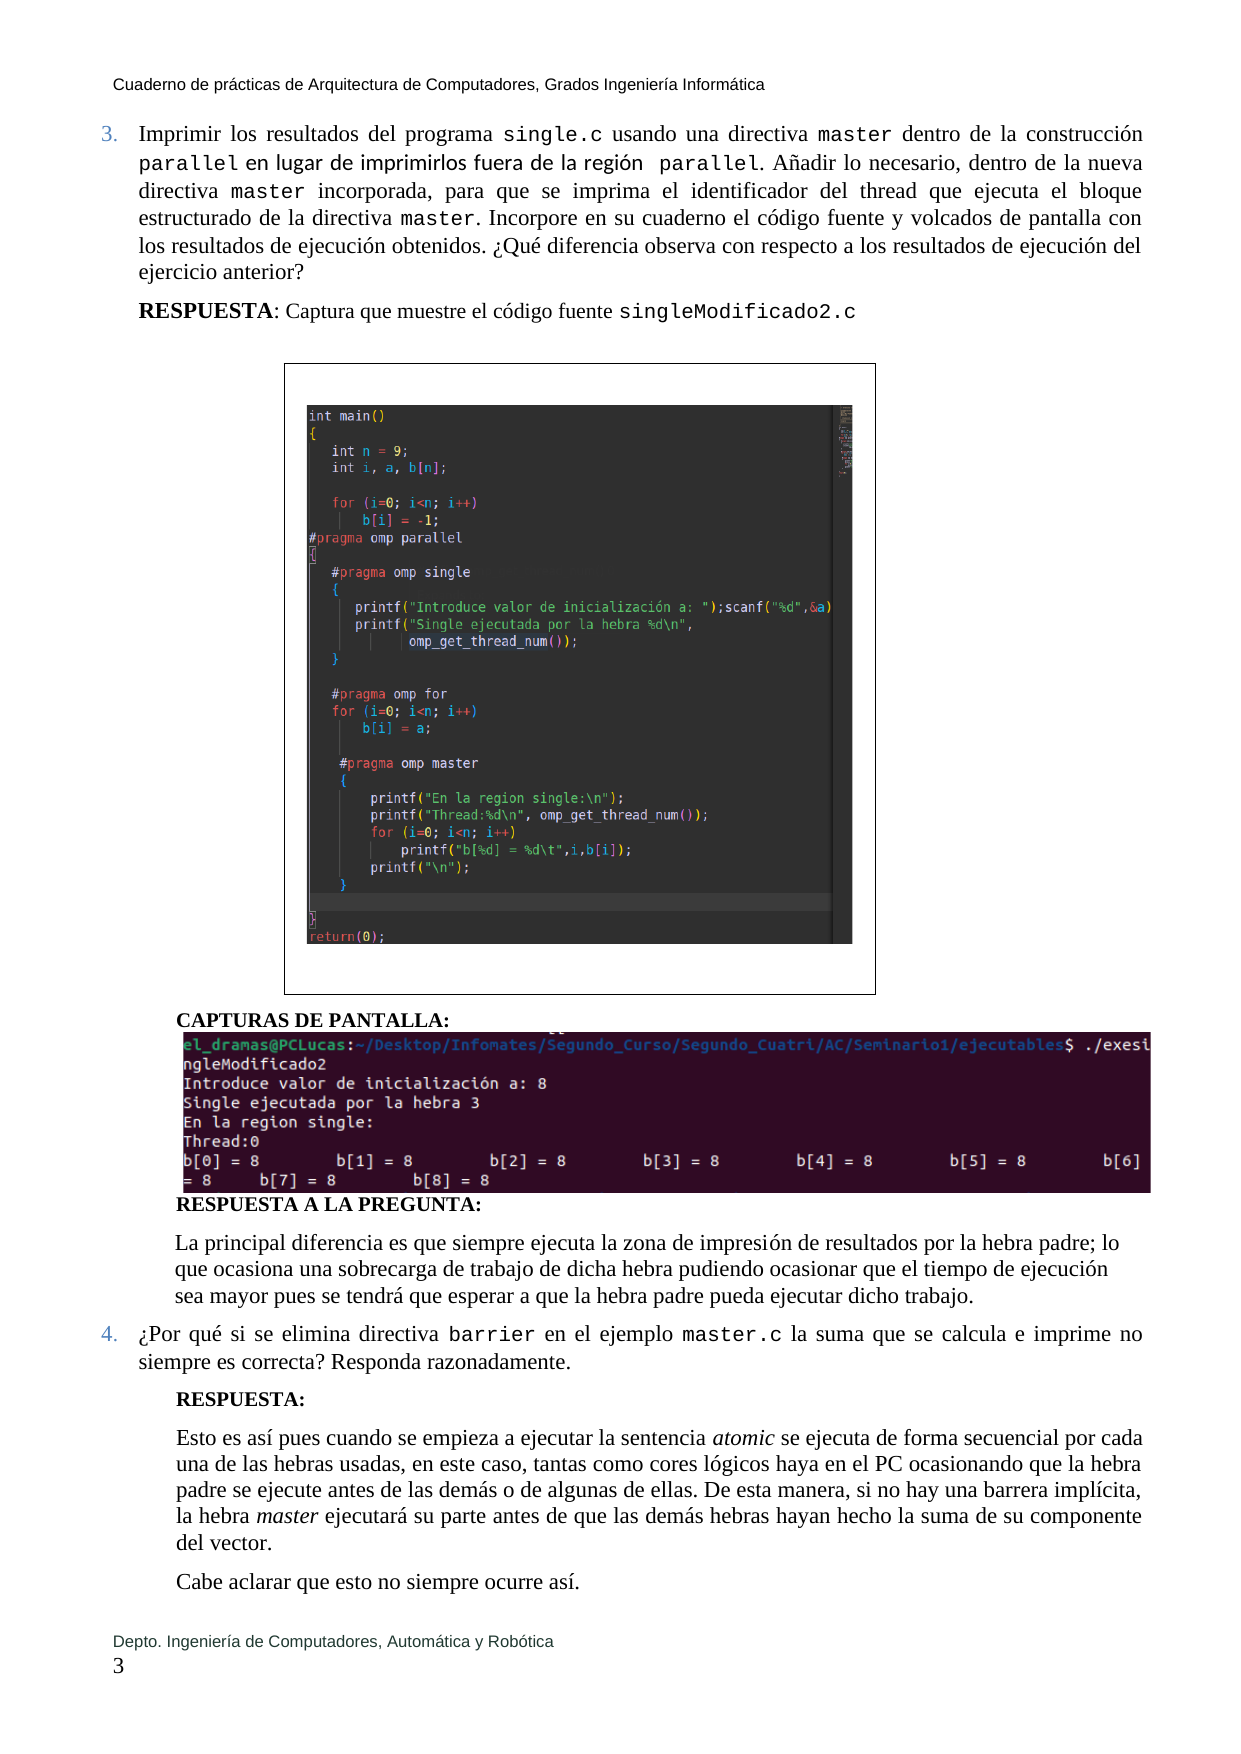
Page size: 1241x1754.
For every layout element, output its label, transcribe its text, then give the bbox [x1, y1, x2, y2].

list Imprimir los resultados del programa single.c usando una directiva master dentro de la construcción parallel en lugar de imprimirlos fuera de la región parallel. Añadir lo necesario, dentro de la nueva directiva master incorporada, para que se imprima el identificador del thread que ejecuta el bloque estructurado de la directiva master. Incorpore en su cuaderno el código fuente y volcados de pantalla con los resultados de ejecución obtenidos. ¿Qué diferencia observa con respecto a los resultados de ejecución del ejercicio anterior? [101, 121, 1143, 284]
list ¿Por qué si se elimina directiva barrier en el ejemplo master.c la suma que se calcula e imprime no siempre es correcta? Responda razonadamente. [101, 1321, 1143, 1374]
text RESPUESTA A LA PREGUNTA: [176, 1122, 1143, 1216]
picture [183, 1032, 1151, 1193]
text RESPUESTA: [176, 1387, 1143, 1411]
picture [306, 405, 853, 944]
text Esto es así pues cuando se empieza a ejecutar la sentencia atomic se ejecuta de forma secuencial por cada una de las hebras usadas, en este caso, tantas como cores lógicos haya en el PC ocasionando que la hebra padre se ejecute antes de las demás o de algunas de ellas. De esta manera, si no hay una barrera implícita, la hebra master ejecutará su parte antes de que las demás hebras hayan hecho la suma de su componente del vector. [176, 1423, 1143, 1555]
table_header [285, 364, 875, 994]
text CAPTURAS DE PANTALLA: [176, 1008, 1143, 1032]
text La principal diferencia es que siempre ejecuta la zona de impresión de resultados por la hebra padre; lo que ocasiona una sobrecarga de trabajo de dicha hebra pudiendo ocasionar que el tiempo de ejecución sea mayor pues se tendrá que esperar a que la hebra padre pueda ejecutar dicho trabajo. [174, 1229, 1143, 1308]
text RESPUESTA: Captura que muestre el código fuente singleModificado2.c [138, 297, 1143, 325]
text Cabe aclarar que esto no siempre ocurre así. [176, 1568, 1143, 1594]
